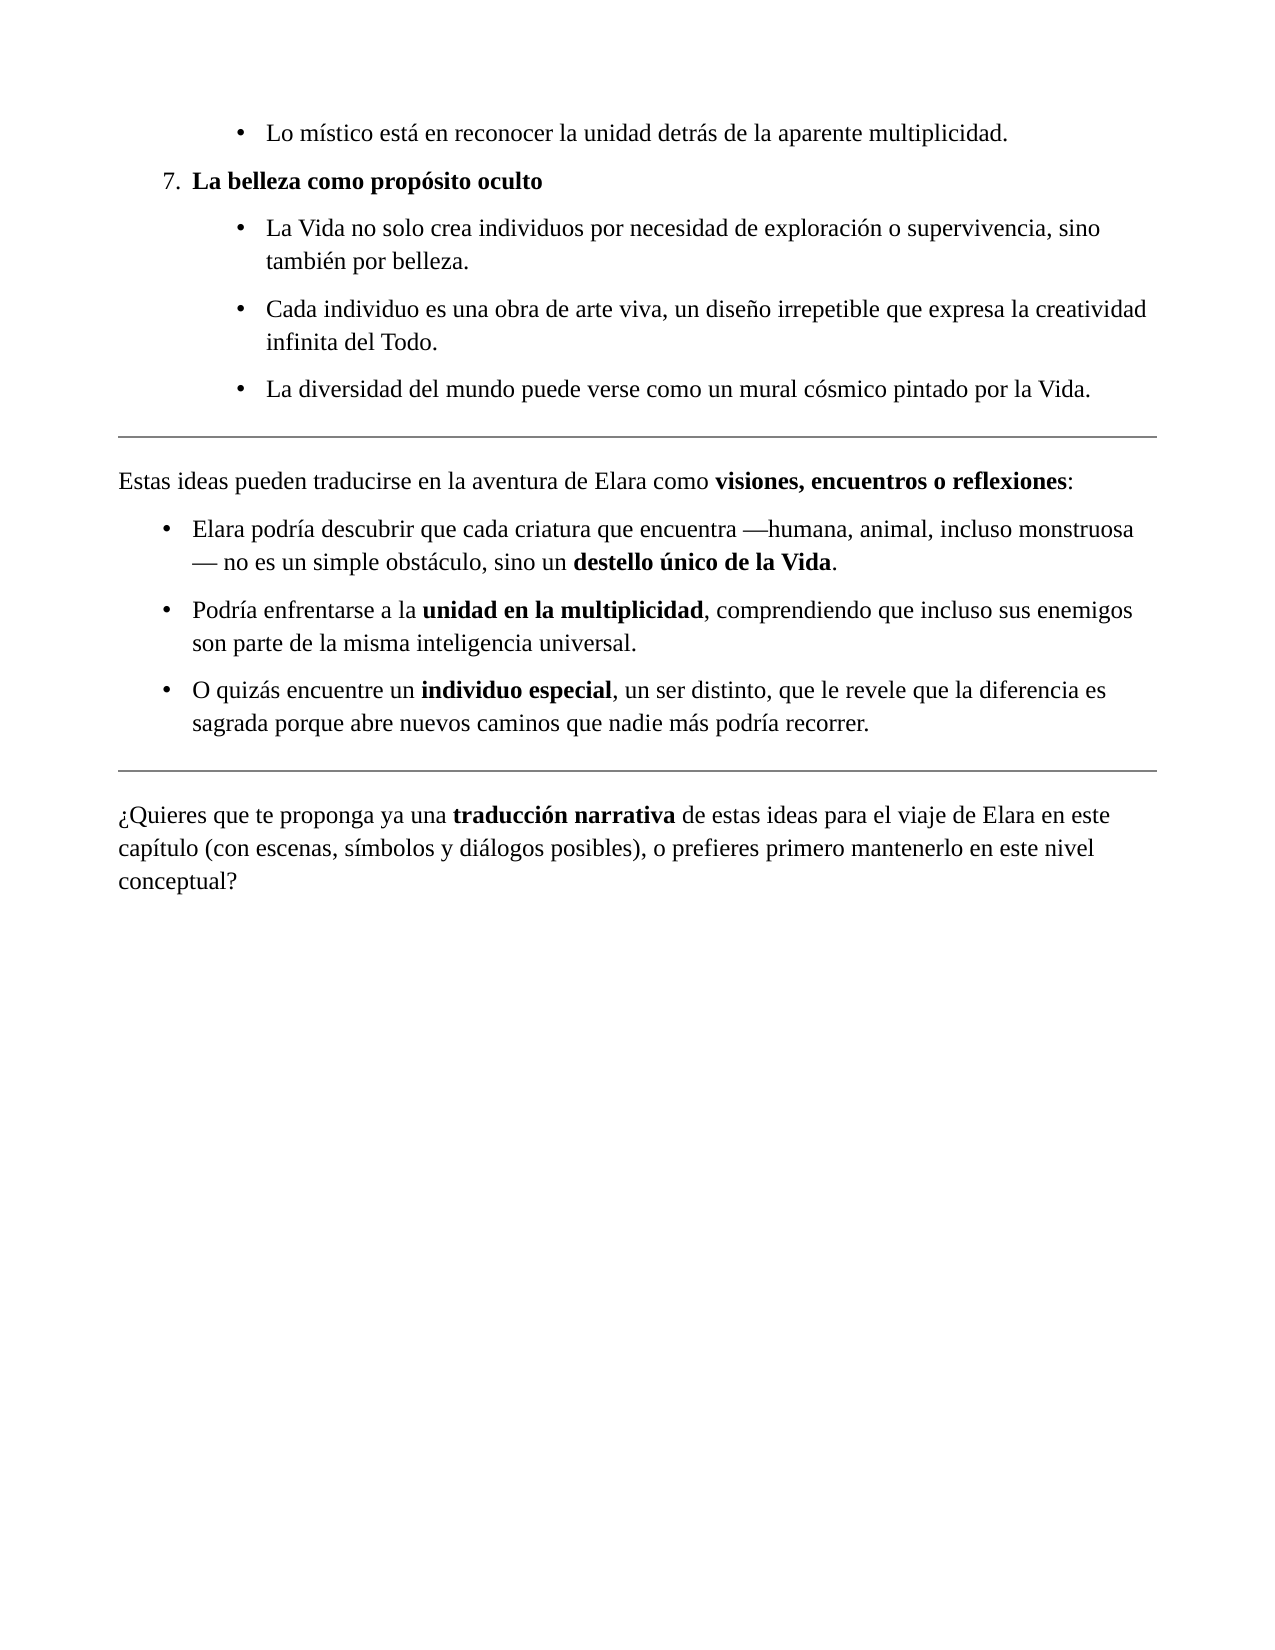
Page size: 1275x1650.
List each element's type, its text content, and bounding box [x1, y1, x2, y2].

list Cada individuo es una obra de arte viva, un diseño irrepetible que expresa la creatividad infinita del Todo. [236, 294, 1157, 356]
text ¿Quieres que te proponga ya una traducción narrativa de estas ideas para el viaje de Elara en este capítulo (con escenas, símbolos y diálogos posibles), o prefieres primero mantenerlo en este nivel conceptual? [118, 800, 1157, 895]
list La Vida no solo crea individuos por necesidad de exploración o supervivencia, sino también por belleza. [236, 213, 1157, 275]
text Estas ideas pueden traducirse en la aventura de Elara como visiones, encuentros o reflexiones: [118, 466, 1157, 495]
list O quizás encuentre un individuo especial, un ser distinto, que le revele que la diferencia es sagrada porque abre nuevos caminos que nadie más podría recorrer. [162, 675, 1157, 737]
list Elara podría descubrir que cada criatura que encuentra —humana, animal, incluso monstruosa— no es un simple obstáculo, sino un destello único de la Vida. [162, 514, 1157, 576]
list Podría enfrentarse a la unidad en la multiplicidad, comprendiendo que incluso sus enemigos son parte de la misma inteligencia universal. [162, 595, 1157, 656]
list Lo místico está en reconocer la unidad detrás de la aparente multiplicidad. [236, 118, 1157, 147]
list La diversidad del mundo puede verse como un mural cósmico pintado por la Vida. [236, 374, 1157, 403]
list La belleza como propósito oculto [162, 166, 1157, 194]
